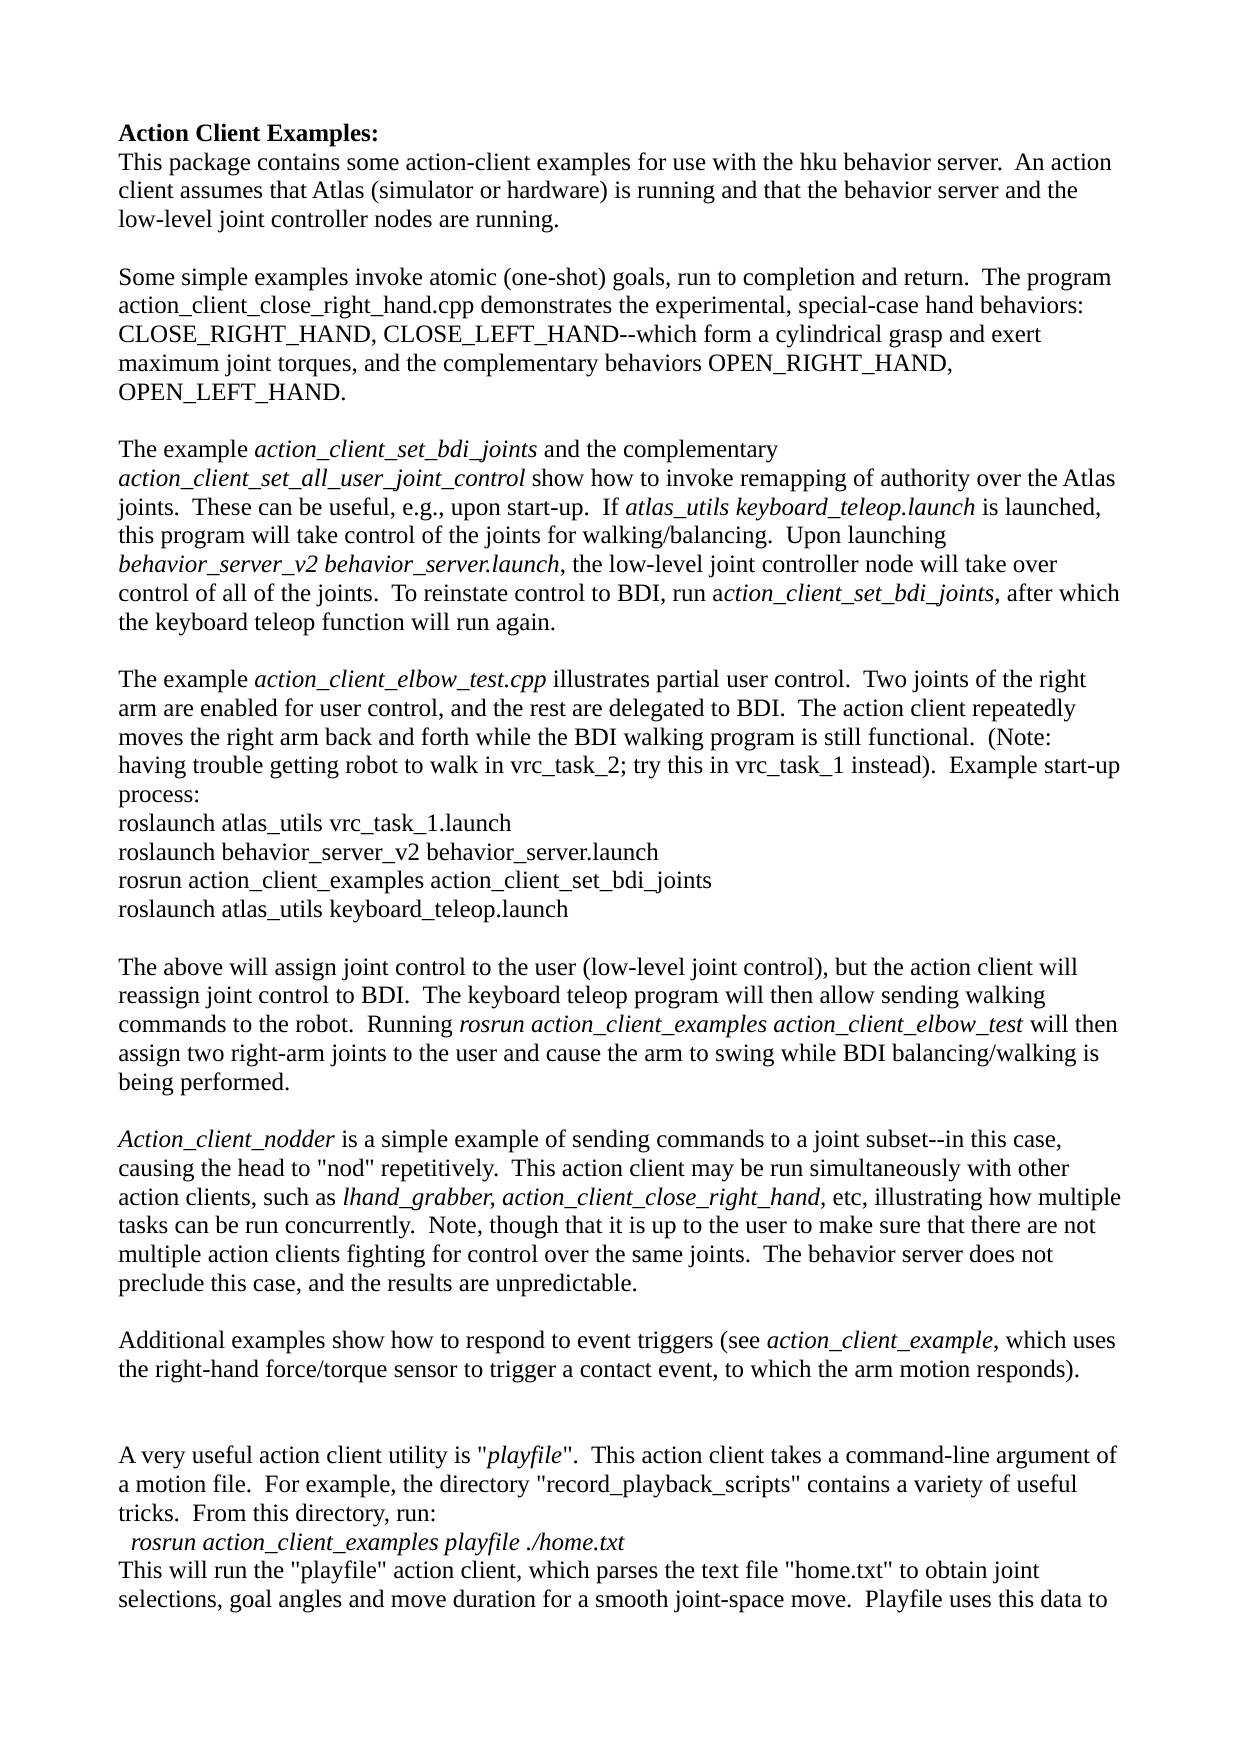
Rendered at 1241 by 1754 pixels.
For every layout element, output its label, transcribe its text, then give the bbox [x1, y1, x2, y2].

text roslaunch atlas_utils keyboard_teleop.launch [118, 894, 1122, 923]
text Action Client Examples: [118, 118, 1122, 147]
text rosrun action_client_examples playfile ./home.txt [118, 1527, 1122, 1556]
text roslaunch behavior_server_v2 behavior_server.launch [118, 837, 1122, 866]
text Additional examples show how to respond to event triggers (see action_client_example, which uses the right-hand force/torque sensor to trigger a contact event, to which the arm motion responds). [118, 1326, 1122, 1383]
text The above will assign joint control to the user (low-level joint control), but the action client will reassign joint control to BDI. The keyboard teleop program will then allow sending walking commands to the robot. Running rosrun action_client_examples action_client_elbow_test will then assign two right-arm joints to the user and cause the arm to swing while BDI balancing/walking is being performed. [118, 952, 1122, 1096]
text rosrun action_client_examples action_client_set_bdi_joints [118, 866, 1122, 894]
text Some simple examples invoke atomic (one-shot) goals, run to completion and return. The program action_client_close_right_hand.cpp demonstrates the experimental, special-case hand behaviors: CLOSE_RIGHT_HAND, CLOSE_LEFT_HAND--which form a cylindrical grasp and exert maximum joint torques, and the complementary behaviors OPEN_RIGHT_HAND, OPEN_LEFT_HAND. [118, 262, 1122, 406]
text roslaunch atlas_utils vrc_task_1.launch [118, 808, 1122, 837]
text The example action_client_elbow_test.cpp illustrates partial user control. Two joints of the right arm are enabled for user control, and the rest are delegated to BDI. The action client repeatedly moves the right arm back and forth while the BDI walking program is still functional. (Note: having trouble getting robot to walk in vrc_task_2; try this in vrc_task_1 instead). Example start-up process: [118, 664, 1122, 808]
text The example action_client_set_bdi_joints and the complementary action_client_set_all_user_joint_control show how to invoke remapping of authority over the Atlas joints. These can be useful, e.g., upon start-up. If atlas_utils keyboard_teleop.launch is launched, this program will take control of the joints for walking/balancing. Upon launching behavior_server_v2 behavior_server.launch, the low-level joint controller node will take over control of all of the joints. To reinstate control to BDI, run action_client_set_bdi_joints, after which the keyboard teleop function will run again. [118, 434, 1122, 636]
text This package contains some action-client examples for use with the hku behavior server. An action client assumes that Atlas (simulator or hardware) is running and that the behavior server and the low-level joint controller nodes are running. [118, 147, 1122, 233]
text This will run the "playfile" action client, which parses the text file "home.txt" to obtain joint selections, goal angles and move duration for a smooth joint-space move. Playfile uses this data to [118, 1556, 1122, 1613]
text A very useful action client utility is "playfile". This action client takes a command-line argument of a motion file. For example, the directory "record_playback_scripts" contains a variety of useful tricks. From this directory, run: [118, 1441, 1122, 1527]
text Action_client_nodder is a simple example of sending commands to a joint subset--in this case, causing the head to "nod" repetitively. This action client may be run simultaneously with other action clients, such as lhand_grabber, action_client_close_right_hand, etc, illustrating how multiple tasks can be run concurrently. Note, though that it is up to the user to make sure that there are not multiple action clients fighting for control over the same joints. The behavior server does not preclude this case, and the results are unpredictable. [118, 1124, 1122, 1297]
